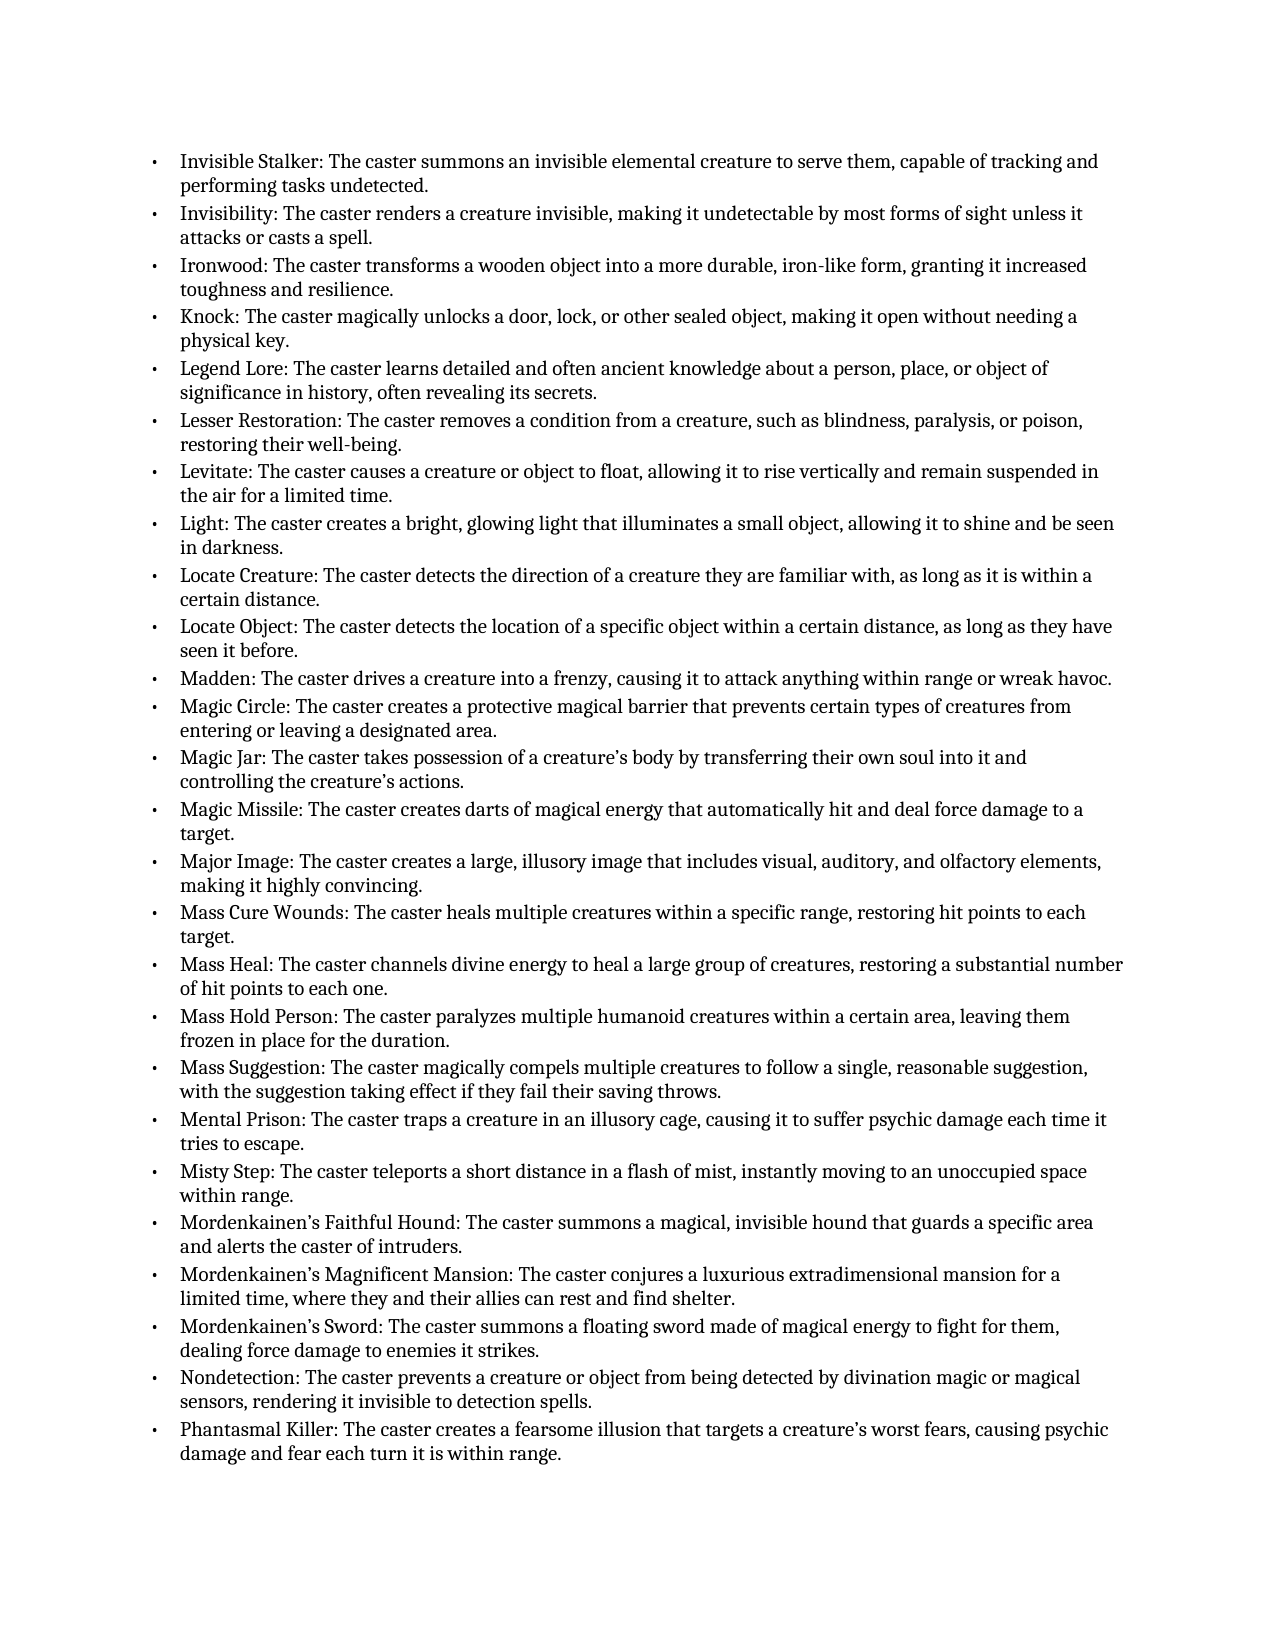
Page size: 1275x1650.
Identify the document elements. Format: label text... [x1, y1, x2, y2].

list Legend Lore: The caster learns detailed and often ancient knowledge about a person, place, or object of significance in history, often revealing its secrets. [150, 357, 1125, 404]
list Magic Circle: The caster creates a protective magical barrier that prevents certain types of creatures from entering or leaving a designated area. [150, 694, 1125, 742]
list Invisible Stalker: The caster summons an invisible elemental creature to serve them, capable of tracking and performing tasks undetected. [150, 150, 1125, 198]
list Major Image: The caster creates a large, illusory image that includes visual, auditory, and olfactory elements, making it highly convincing. [150, 849, 1125, 897]
list Knock: The caster magically unlocks a door, lock, or other sealed object, making it open without needing a physical key. [150, 305, 1125, 353]
list Light: The caster creates a bright, glowing light that illuminates a small object, allowing it to shine and be seen in darkness. [150, 512, 1125, 559]
list Mass Cure Wounds: The caster heals multiple creatures within a specific range, restoring hit points to each target. [150, 901, 1125, 949]
list Misty Step: The caster teleports a short distance in a flash of mist, instantly moving to an unoccupied space within range. [150, 1159, 1125, 1207]
list Locate Object: The caster detects the location of a specific object within a certain distance, as long as they have seen it before. [150, 615, 1125, 663]
list Mordenkainen’s Sword: The caster summons a floating sword made of magical energy to fight for them, dealing force damage to enemies it strikes. [150, 1314, 1125, 1362]
list Ironwood: The caster transforms a wooden object into a more durable, iron-like form, granting it increased toughness and resilience. [150, 253, 1125, 301]
list Phantasmal Killer: The caster creates a fearsome illusion that targets a creature’s worst fears, causing psychic damage and fear each turn it is within range. [150, 1418, 1125, 1466]
list Mass Hold Person: The caster paralyzes multiple humanoid creatures within a certain area, leaving them frozen in place for the duration. [150, 1004, 1125, 1052]
list Magic Jar: The caster takes possession of a creature’s body by transferring their own soul into it and controlling the creature’s actions. [150, 746, 1125, 794]
list Mental Prison: The caster traps a creature in an illusory cage, causing it to suffer psychic damage each time it tries to escape. [150, 1108, 1125, 1156]
list Nondetection: The caster prevents a creature or object from being detected by divination magic or magical sensors, rendering it invisible to detection spells. [150, 1366, 1125, 1414]
list Lesser Restoration: The caster removes a condition from a creature, such as blindness, paralysis, or poison, restoring their well-being. [150, 408, 1125, 456]
list Locate Creature: The caster detects the direction of a creature they are familiar with, as long as it is within a certain distance. [150, 563, 1125, 611]
list Mass Suggestion: The caster magically compels multiple creatures to follow a single, reasonable suggestion, with the suggestion taking effect if they fail their saving throws. [150, 1056, 1125, 1104]
list Invisibility: The caster renders a creature invisible, making it undetectable by most forms of sight unless it attacks or casts a spell. [150, 202, 1125, 249]
list Mordenkainen’s Faithful Hound: The caster summons a magical, invisible hound that guards a specific area and alerts the caster of intruders. [150, 1211, 1125, 1259]
list Magic Missile: The caster creates darts of magical energy that automatically hit and deal force damage to a target. [150, 798, 1125, 846]
list Mordenkainen’s Magnificent Mansion: The caster conjures a luxurious extradimensional mansion for a limited time, where they and their allies can rest and find shelter. [150, 1263, 1125, 1311]
list Madden: The caster drives a creature into a frenzy, causing it to attack anything within range or wreak havoc. [150, 667, 1125, 691]
list Levitate: The caster causes a creature or object to float, allowing it to rise vertically and remain suspended in the air for a limited time. [150, 460, 1125, 508]
list Mass Heal: The caster channels divine energy to heal a large group of creatures, restoring a substantial number of hit points to each one. [150, 953, 1125, 1001]
